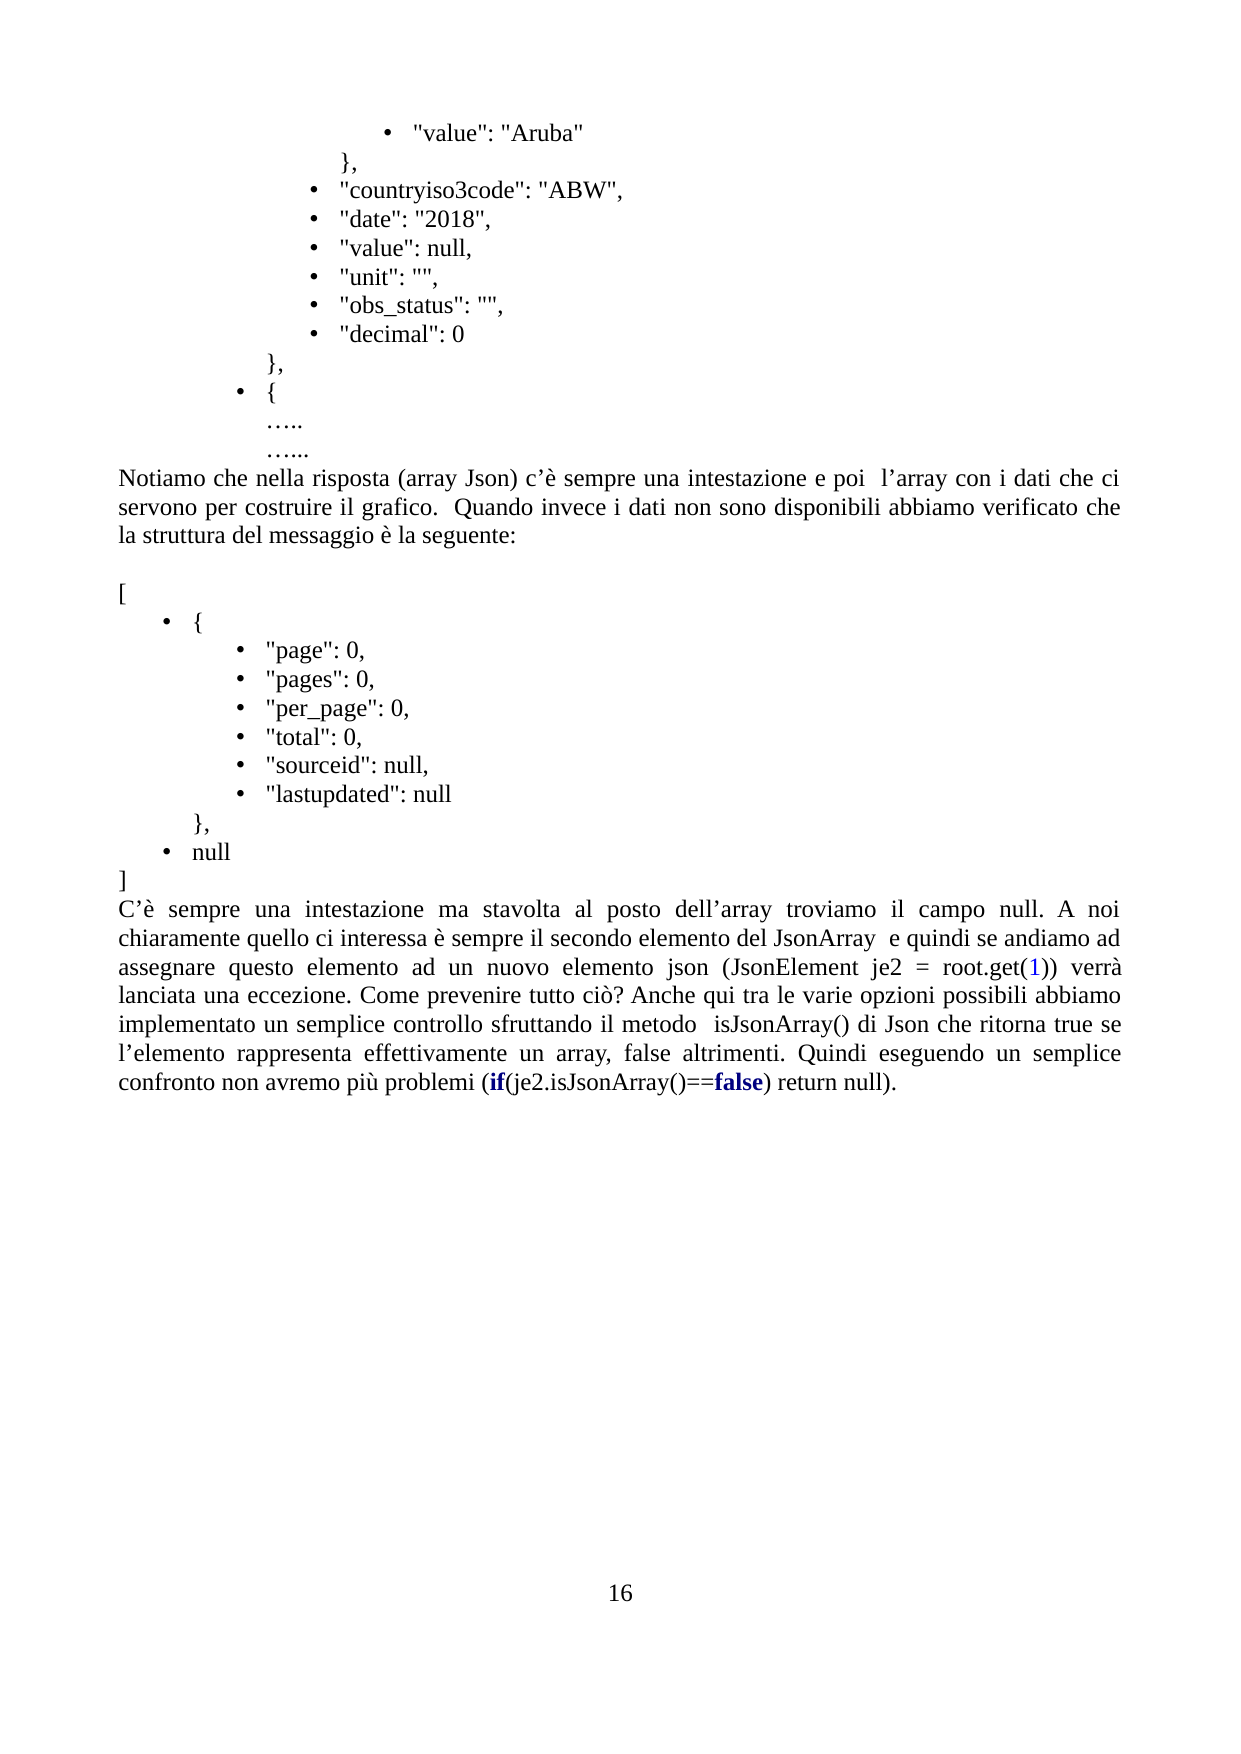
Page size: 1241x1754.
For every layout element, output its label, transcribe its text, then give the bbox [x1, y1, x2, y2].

list …... [236, 434, 1122, 463]
list }, [162, 808, 1122, 837]
list "obs_status": "", [309, 291, 1122, 319]
list "unit": "", [309, 262, 1122, 291]
list "decimal": 0 [309, 319, 1122, 348]
list "per_page": 0, [236, 693, 1122, 722]
list }, [236, 348, 1122, 377]
text Notiamo che nella risposta (array Json) c’è sempre una intestazione e poi l’array con i dati che ci servono per costruire il grafico. Quando invece i dati non sono disponibili abbiamo verificato che la struttura del messaggio è la seguente: [118, 463, 1122, 549]
text ] [118, 866, 1122, 894]
text C’è sempre una intestazione ma stavolta al posto dell’array troviamo il campo null. A noi chiaramente quello ci interessa è sempre il secondo elemento del JsonArray e quindi se andiamo ad assegnare questo elemento ad un nuovo elemento json (JsonElement je2 = root.get(1)) verrà lanciata una eccezione. Come prevenire tutto ciò? Anche qui tra le varie opzioni possibili abbiamo implementato un semplice controllo sfruttando il metodo isJsonArray() di Json che ritorna true se l’elemento rappresenta effettivamente un array, false altrimenti. Quindi eseguendo un semplice confronto non avremo più problemi (if(je2.isJsonArray()==false) return null). [118, 894, 1122, 1096]
list { [236, 377, 1122, 406]
list "sourceid": null, [236, 751, 1122, 779]
list "date": "2018", [309, 204, 1122, 233]
list "total": 0, [236, 722, 1122, 751]
text [ [118, 578, 1122, 607]
list null [162, 837, 1122, 866]
list "value": null, [309, 233, 1122, 262]
list "page": 0, [236, 636, 1122, 664]
list "countryiso3code": "ABW", [309, 176, 1122, 204]
list }, [309, 147, 1122, 176]
list "value": "Aruba" [383, 118, 1122, 147]
list "pages": 0, [236, 664, 1122, 693]
list { [162, 607, 1122, 636]
list "lastupdated": null [236, 779, 1122, 808]
list ….. [236, 406, 1122, 434]
